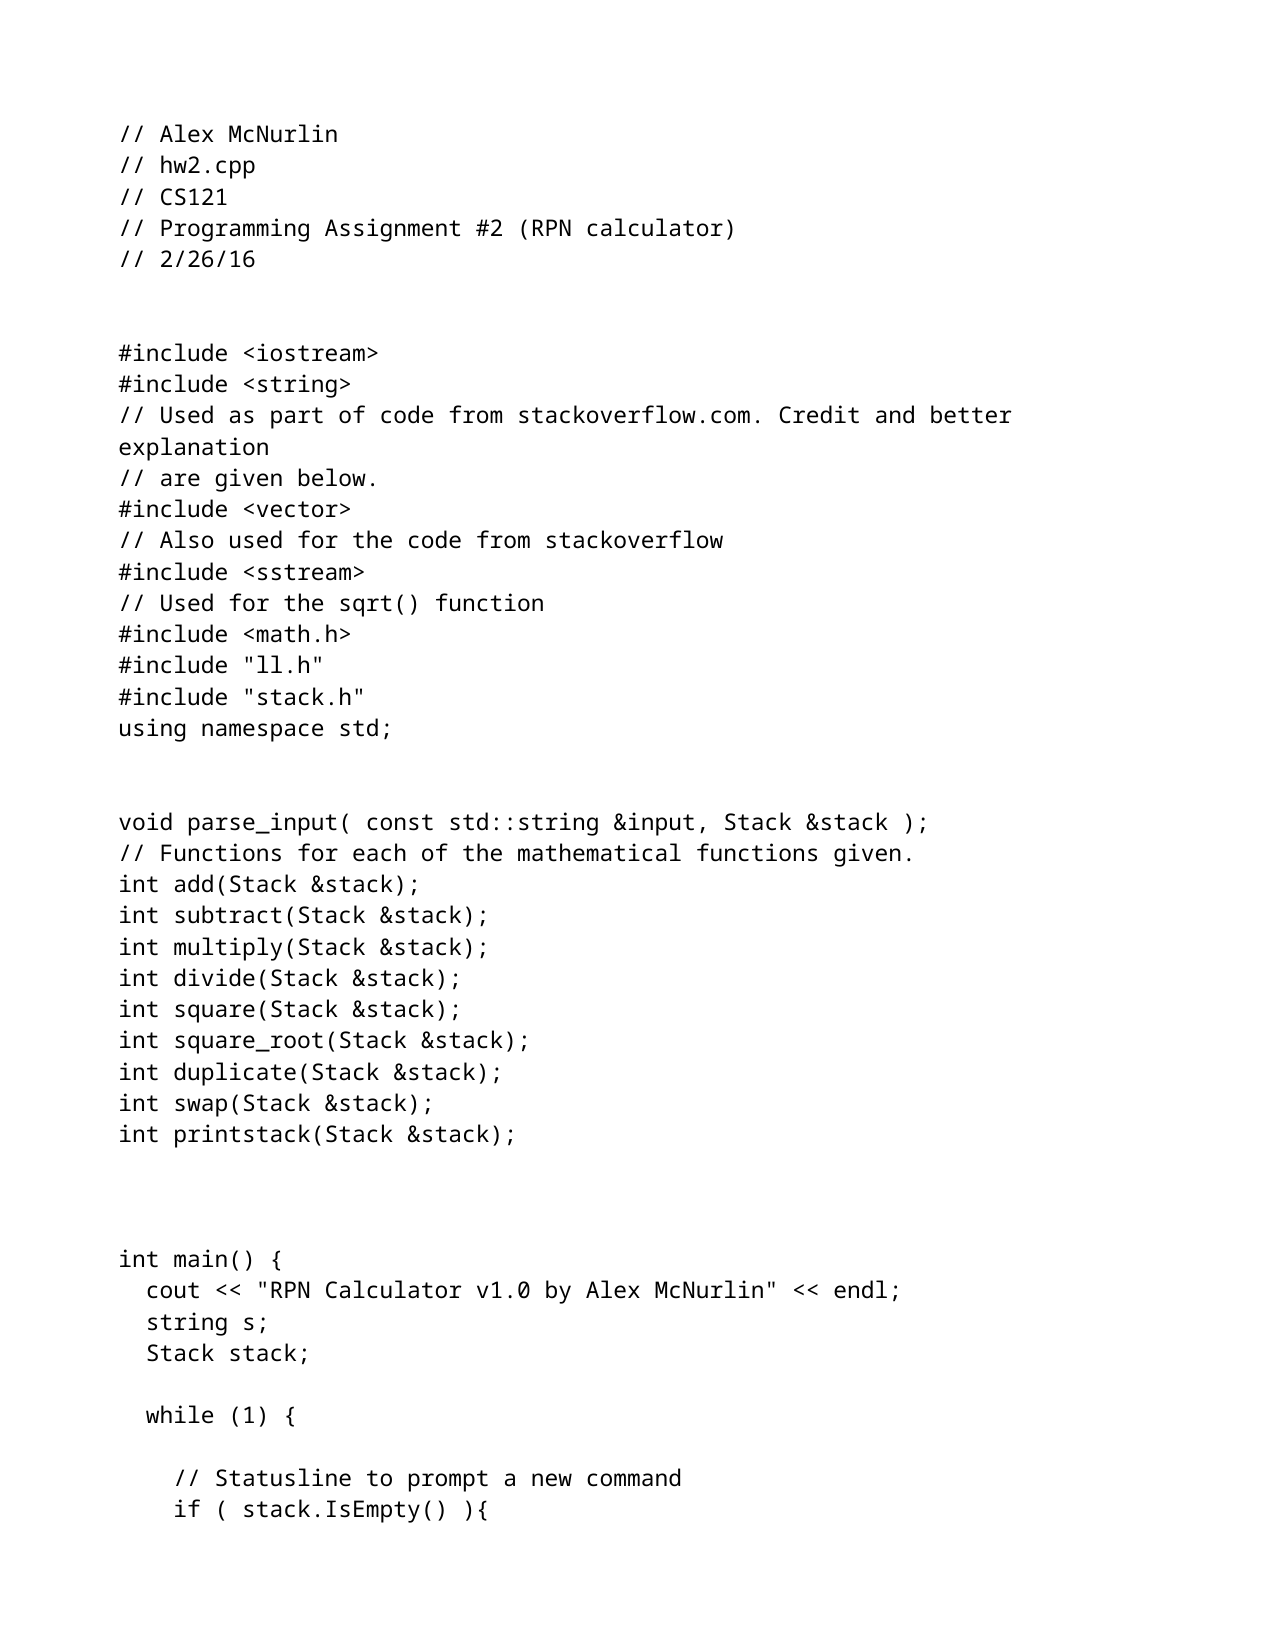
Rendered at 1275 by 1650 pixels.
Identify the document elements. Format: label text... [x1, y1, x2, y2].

text int main() { [118, 1243, 1157, 1274]
text // are given below. [118, 462, 1157, 493]
text int add(Stack &stack); [118, 868, 1157, 899]
text // Alex McNurlin [118, 118, 1157, 149]
text #include <sstream> [118, 556, 1157, 587]
text int duplicate(Stack &stack); [118, 1056, 1157, 1087]
text // CS121 [118, 181, 1157, 212]
text string s; [118, 1306, 1157, 1337]
text int multiply(Stack &stack); [118, 931, 1157, 962]
text // hw2.cpp [118, 149, 1157, 181]
text #include "stack.h" [118, 681, 1157, 712]
text #include <iostream> [118, 337, 1157, 368]
text using namespace std; [118, 712, 1157, 743]
text int square_root(Stack &stack); [118, 1024, 1157, 1056]
text // Used as part of code from stackoverflow.com. Credit and better explanation [118, 399, 1157, 462]
text int subtract(Stack &stack); [118, 899, 1157, 931]
text // Functions for each of the mathematical functions given. [118, 837, 1157, 868]
text // Also used for the code from stackoverflow [118, 524, 1157, 556]
text while (1) { [118, 1399, 1157, 1431]
text #include <string> [118, 368, 1157, 399]
text // 2/26/16 [118, 243, 1157, 274]
text // Used for the sqrt() function [118, 587, 1157, 618]
text int square(Stack &stack); [118, 993, 1157, 1024]
text // Programming Assignment #2 (RPN calculator) [118, 212, 1157, 243]
text #include "ll.h" [118, 649, 1157, 681]
text #include <math.h> [118, 618, 1157, 649]
text int printstack(Stack &stack); [118, 1118, 1157, 1149]
text #include <vector> [118, 493, 1157, 524]
text void parse_input( const std::string &input, Stack &stack ); [118, 806, 1157, 837]
text if ( stack.IsEmpty() ){ [118, 1493, 1157, 1524]
text Stack stack; [118, 1337, 1157, 1368]
text // Statusline to prompt a new command [118, 1462, 1157, 1493]
text cout << "RPN Calculator v1.0 by Alex McNurlin" << endl; [118, 1274, 1157, 1306]
text int swap(Stack &stack); [118, 1087, 1157, 1118]
text int divide(Stack &stack); [118, 962, 1157, 993]
